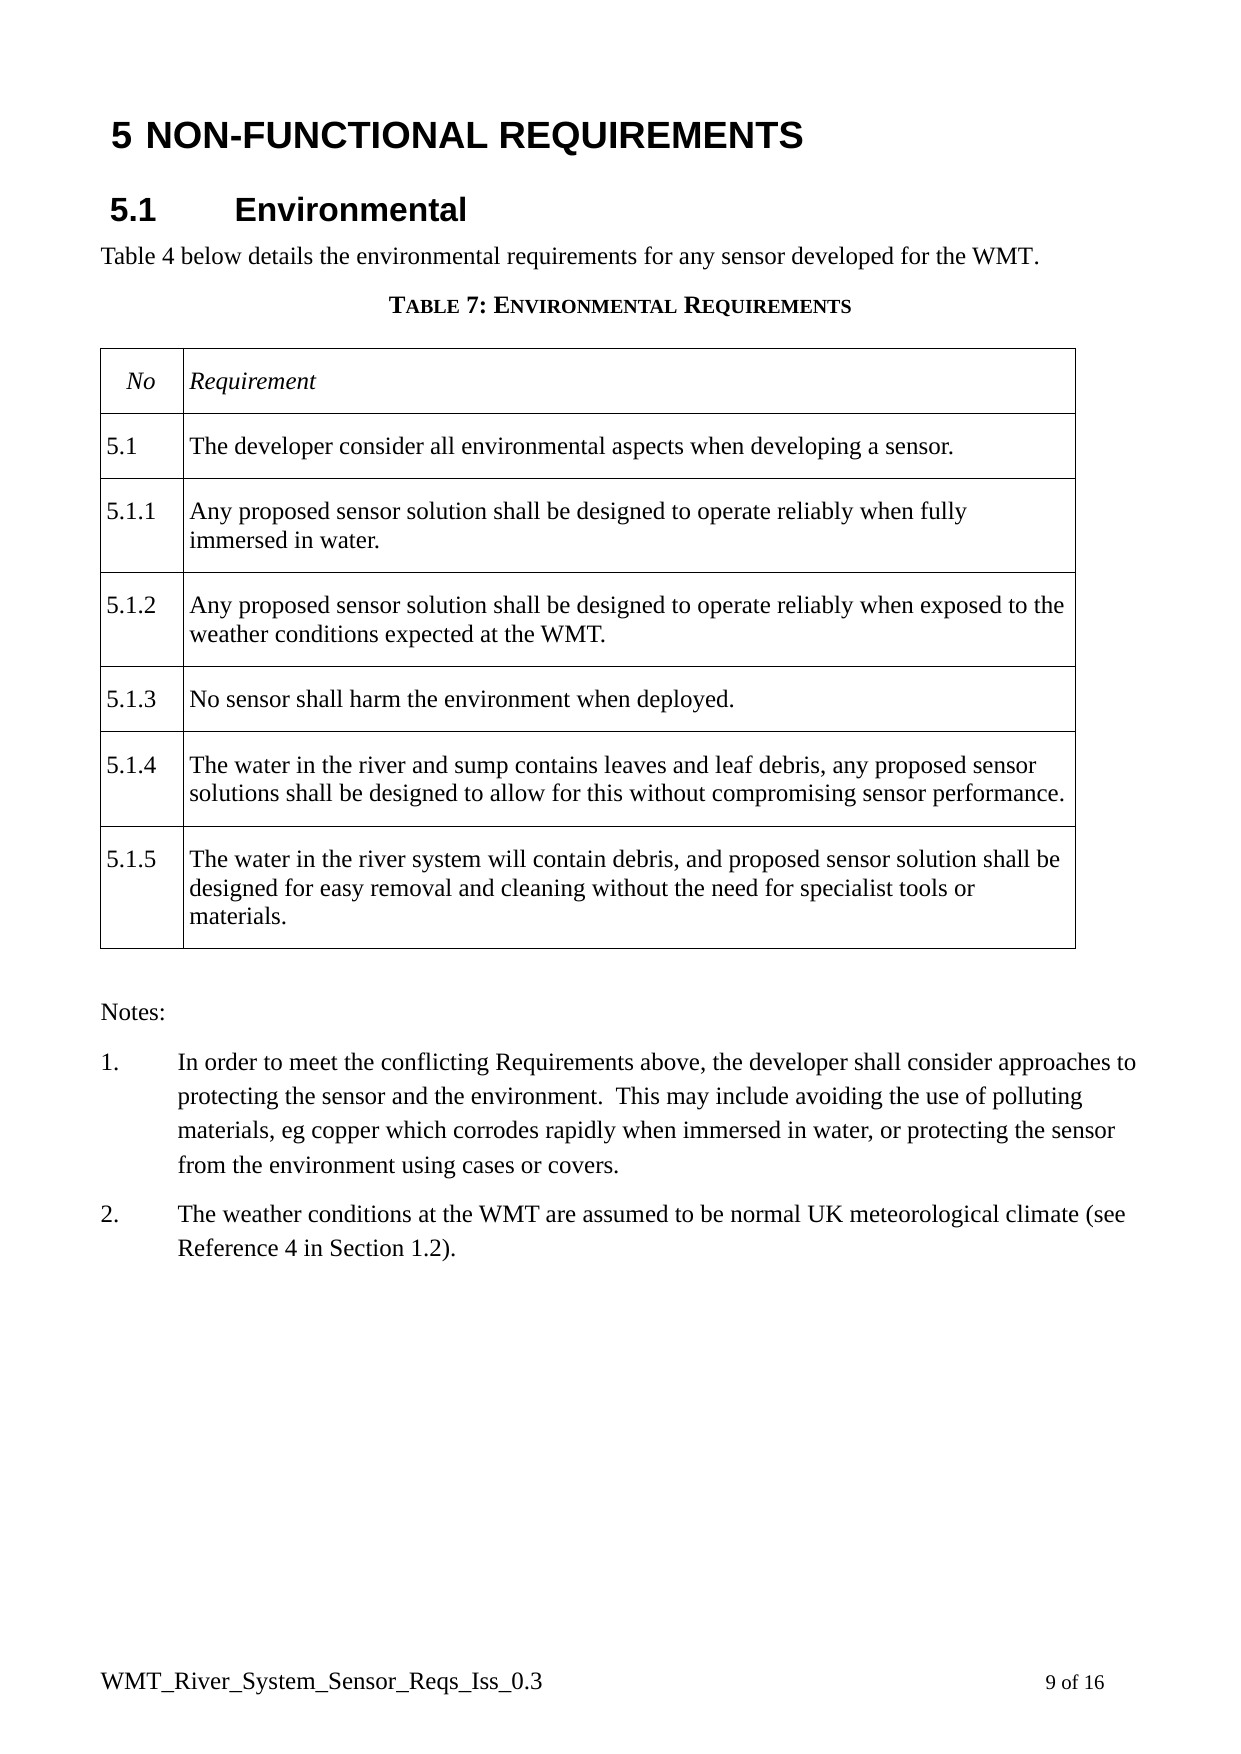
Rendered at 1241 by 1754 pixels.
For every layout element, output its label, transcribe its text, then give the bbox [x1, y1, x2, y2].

table_cell The developer consider all environmental aspects when developing a sensor. [184, 414, 1075, 478]
subtitle Environmental [100, 190, 1140, 228]
table_cell 5.1 [101, 414, 183, 478]
text Table 4 below details the environmental requirements for any sensor developed for the WMT. [100, 241, 1140, 269]
table_cell No sensor shall harm the environment when deployed. [184, 667, 1075, 731]
table_cell 5.1.2 [101, 573, 183, 666]
table_cell 5.1.5 [101, 827, 183, 948]
table_header No [101, 349, 183, 413]
table_cell Any proposed sensor solution shall be designed to operate reliably when exposed to the weather conditions expected at the WMT. [184, 573, 1075, 666]
text 1. In order to meet the conflicting Requirements above, the developer shall consider approaches to protecting the sensor and the environment. This may include avoiding the use of polluting materials, eg copper which corrodes rapidly when immersed in water, or protecting the sensor from the environment using cases or covers. [100, 1047, 1140, 1179]
table_cell The water in the river and sump contains leaves and leaf debris, any proposed sensor solutions shall be designed to allow for this without compromising sensor performance. [184, 732, 1075, 826]
table_cell 5.1.3 [101, 667, 183, 731]
text Notes: [100, 997, 1140, 1026]
table_cell 5.1.4 [101, 732, 183, 826]
table_cell The water in the river system will contain debris, and proposed sensor solution shall be designed for easy removal and cleaning without the need for specialist tools or materials. [184, 827, 1075, 948]
text 2. The weather conditions at the WMT are assumed to be normal UK meteorological climate (see Reference 4 in Section 1.2). [100, 1199, 1140, 1262]
table_header Requirement [184, 349, 1075, 413]
subtitle NON-FUNCTIONAL REQUIREMENTS [100, 113, 1140, 156]
subtitle Table 7: Environmental Requirements [100, 290, 1140, 319]
table_cell 5.1.1 [101, 479, 183, 572]
table_cell Any proposed sensor solution shall be designed to operate reliably when fully immersed in water. [184, 479, 1075, 572]
